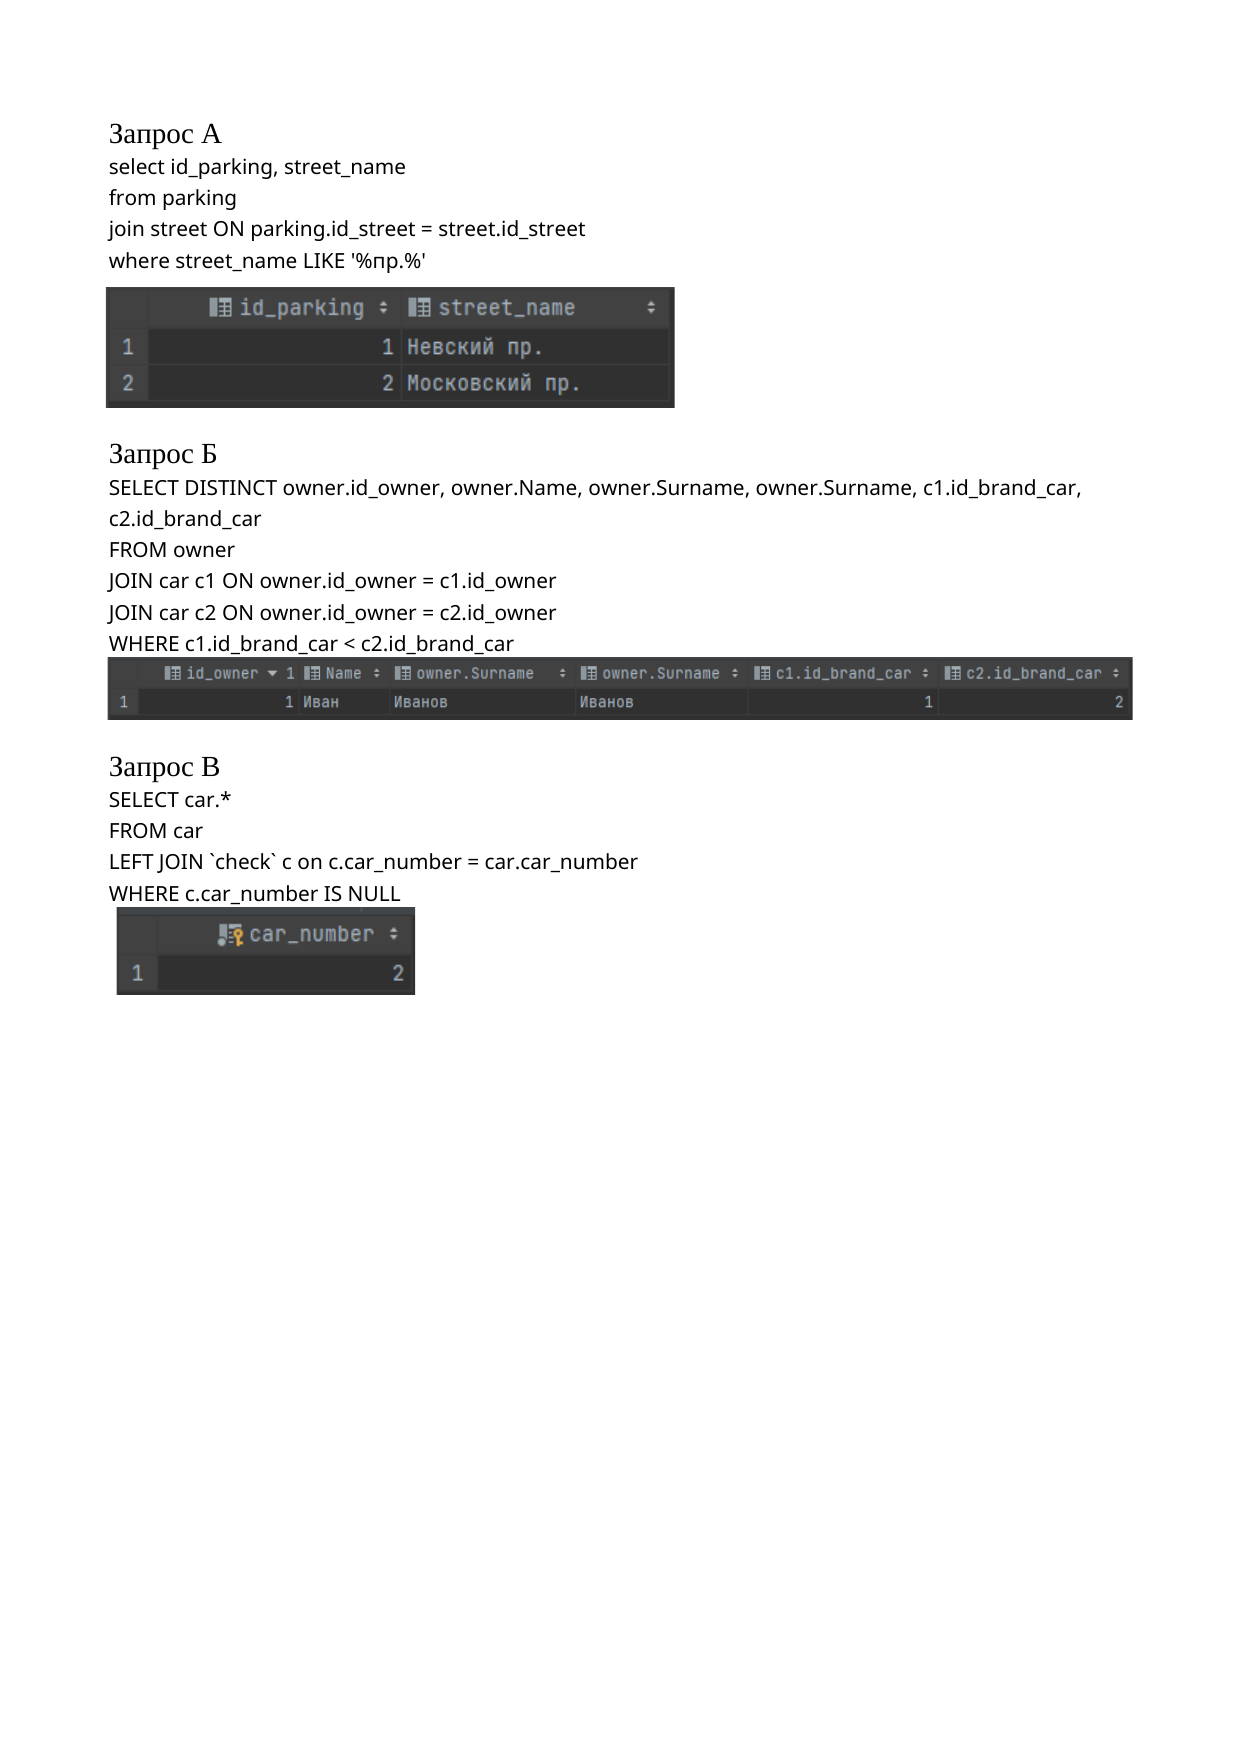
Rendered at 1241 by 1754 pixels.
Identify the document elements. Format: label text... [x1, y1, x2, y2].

text Запрос Б [108, 439, 1134, 470]
picture [105, 287, 675, 408]
picture [107, 657, 1133, 720]
text SELECT car.* FROM car LEFT JOIN `check` c on c.car_number = car.car_number WHERE c.car_number IS NULL [108, 782, 1134, 907]
text SELECT DISTINCT owner.id_owner, owner.Name, owner.Surname, owner.Surname, c1.id_brand_car, c2.id_brand_car FROM owner JOIN car c1 ON owner.id_owner = c1.id_owner JOIN car c2 ON owner.id_owner = c2.id_owner WHERE c1.id_brand_car < c2.id_brand_car [108, 470, 1134, 657]
picture [116, 907, 415, 995]
text Запрос А [108, 118, 1134, 149]
text Запрос В [108, 751, 1134, 782]
text select id_parking, street_name from parking join street ON parking.id_street = street.id_street where street_name LIKE '%пр.%' [108, 149, 1134, 439]
